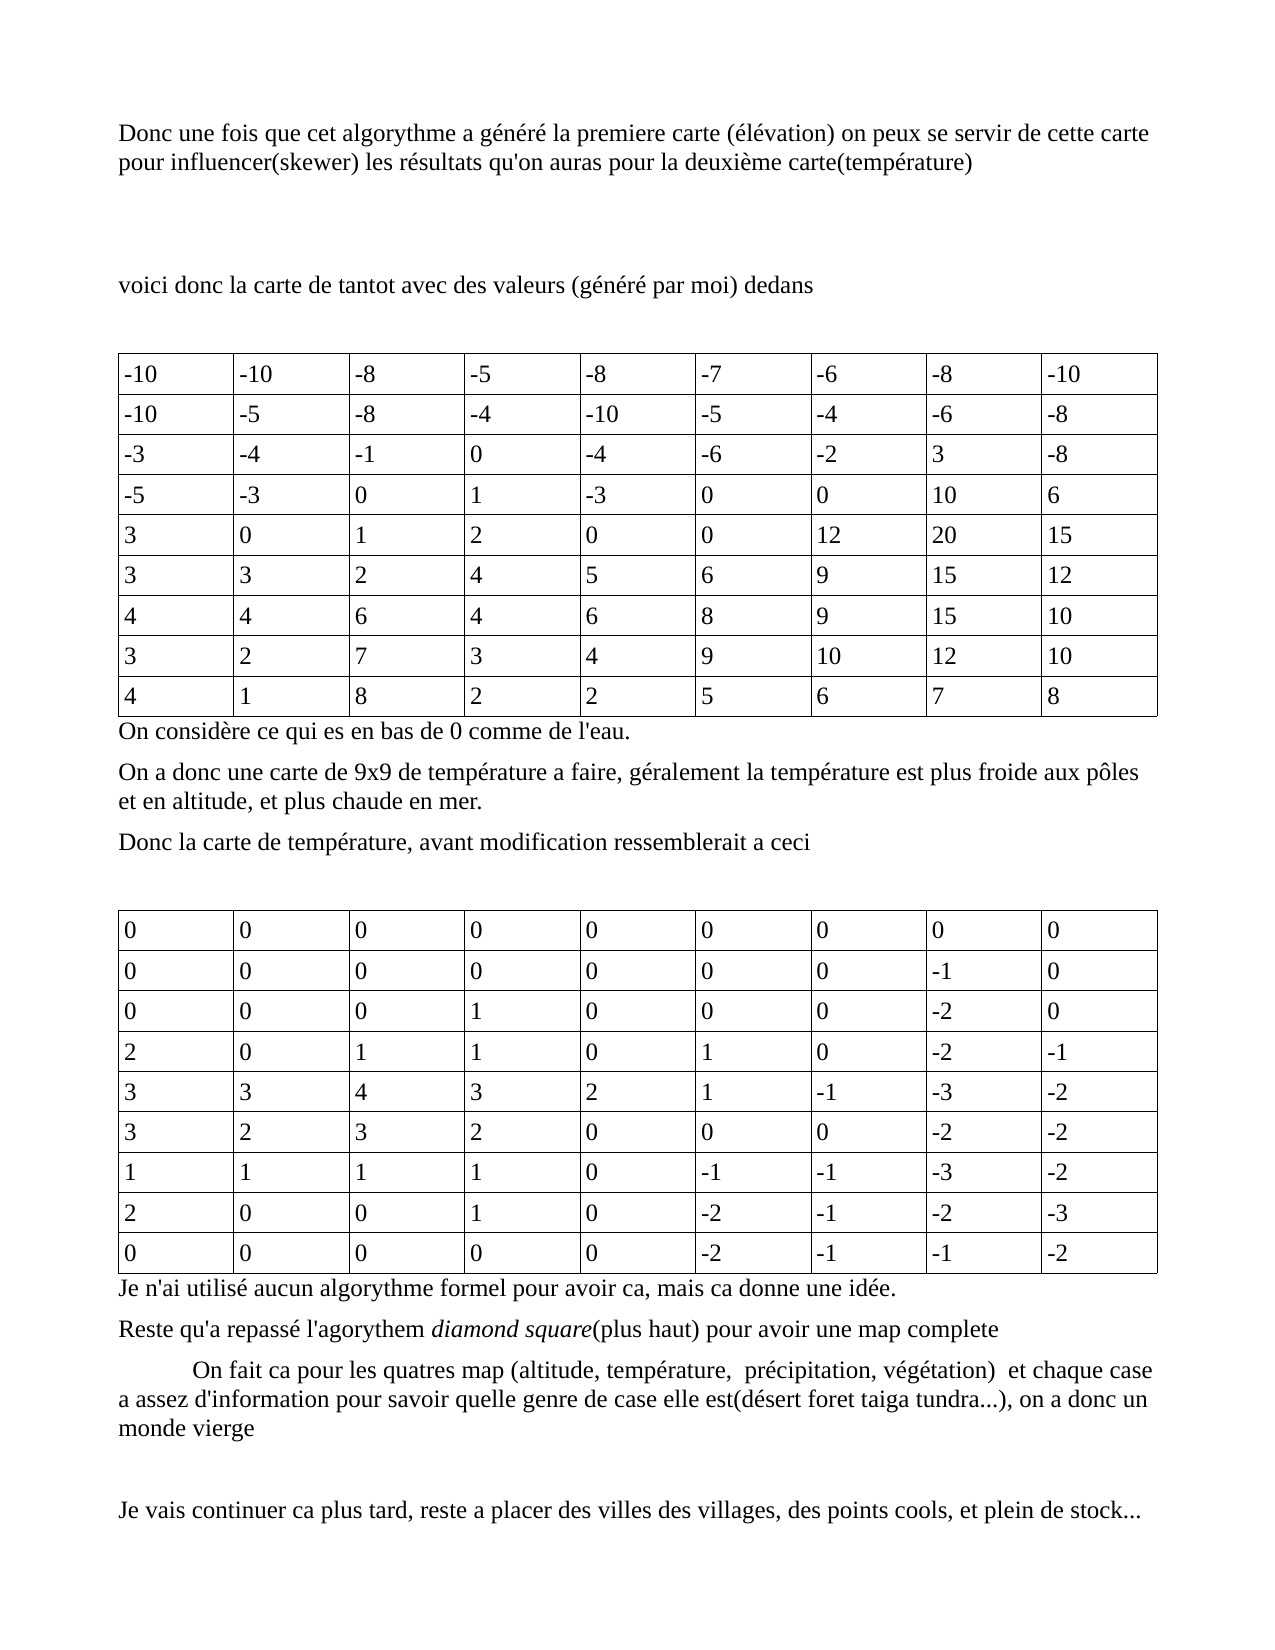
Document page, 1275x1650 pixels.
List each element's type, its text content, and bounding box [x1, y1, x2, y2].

table_cell 0 [234, 991, 349, 1031]
table_cell 3 [465, 1072, 580, 1111]
table_cell 3 [119, 1072, 233, 1111]
table_cell -2 [927, 991, 1041, 1031]
table_cell -3 [927, 1072, 1041, 1111]
table_header 0 [465, 911, 580, 950]
table_cell 2 [465, 1112, 580, 1152]
table_cell 8 [696, 596, 811, 635]
table_cell 4 [581, 636, 695, 676]
table_cell 4 [465, 556, 580, 595]
table_cell 3 [119, 1112, 233, 1152]
table_cell 10 [1042, 596, 1157, 635]
table_cell 0 [350, 991, 464, 1031]
text Je n'ai utilisé aucun algorythme formel pour avoir ca, mais ca donne une idée. [118, 1274, 1157, 1301]
table_cell 0 [350, 951, 464, 990]
table_cell -8 [1042, 395, 1157, 434]
table_cell -3 [581, 475, 695, 514]
table_cell 1 [234, 677, 349, 716]
table_cell -5 [696, 395, 811, 434]
table_cell 4 [234, 596, 349, 635]
table_cell 10 [1042, 636, 1157, 676]
table_cell 0 [696, 515, 811, 555]
table_cell 0 [812, 1032, 926, 1071]
table_cell 1 [696, 1072, 811, 1111]
table_cell -2 [1042, 1233, 1157, 1273]
table_cell 3 [119, 556, 233, 595]
table_cell 3 [465, 636, 580, 676]
table_cell -4 [581, 435, 695, 474]
table_cell 3 [119, 636, 233, 676]
table_cell -1 [812, 1153, 926, 1192]
table_cell -1 [350, 435, 464, 474]
table_cell 0 [1042, 951, 1157, 990]
table_cell 6 [696, 556, 811, 595]
table_cell 0 [465, 1233, 580, 1273]
table_cell 0 [234, 1032, 349, 1071]
table_cell 0 [350, 1193, 464, 1232]
table_cell 5 [696, 677, 811, 716]
text On a donc une carte de 9x9 de température a faire, géralement la température est plus froide aux pôles et en altitude, et plus chaude en mer. [118, 757, 1157, 815]
table_cell 2 [119, 1032, 233, 1071]
table_cell -6 [696, 435, 811, 474]
table_cell 0 [581, 515, 695, 555]
table_cell 20 [927, 515, 1041, 555]
table_cell 12 [927, 636, 1041, 676]
table_cell -5 [234, 395, 349, 434]
table_cell 0 [465, 951, 580, 990]
table_cell 0 [696, 475, 811, 514]
table_cell -1 [812, 1072, 926, 1111]
table_header -8 [581, 354, 695, 393]
table_cell 4 [119, 677, 233, 716]
table_cell -2 [696, 1233, 811, 1273]
text Je vais continuer ca plus tard, reste a placer des villes des villages, des points cools, et plein de stock... [118, 1495, 1157, 1524]
table_cell 1 [234, 1153, 349, 1192]
table_cell 0 [234, 515, 349, 555]
table_cell 0 [696, 991, 811, 1031]
table_cell 0 [812, 951, 926, 990]
table_cell 4 [465, 596, 580, 635]
table_cell 0 [234, 1193, 349, 1232]
table_cell 6 [350, 596, 464, 635]
table_cell 2 [581, 677, 695, 716]
table_cell -3 [119, 435, 233, 474]
table_cell -4 [234, 435, 349, 474]
table_cell 0 [350, 475, 464, 514]
table_cell -2 [696, 1193, 811, 1232]
table_cell -2 [1042, 1153, 1157, 1192]
table_header -5 [465, 354, 580, 393]
table_cell 6 [812, 677, 926, 716]
table_header 0 [696, 911, 811, 950]
table_cell 4 [350, 1072, 464, 1111]
table_cell 3 [927, 435, 1041, 474]
table_cell 2 [465, 677, 580, 716]
table_cell 1 [465, 1032, 580, 1071]
table_cell 9 [812, 596, 926, 635]
table_cell 0 [465, 435, 580, 474]
table_cell -1 [927, 951, 1041, 990]
text Donc la carte de température, avant modification ressemblerait a ceci [118, 827, 1157, 856]
text On considère ce qui es en bas de 0 comme de l'eau. [118, 717, 1157, 745]
table_cell 8 [1042, 677, 1157, 716]
table_cell -8 [1042, 435, 1157, 474]
text voici donc la carte de tantot avec des valeurs (généré par moi) dedans [118, 271, 1157, 299]
text On fait ca pour les quatres map (altitude, température, précipitation, végétation) et chaque case a assez d'information pour savoir quelle genre de case elle est(désert foret taiga tundra...), on a donc un monde vierge [118, 1355, 1157, 1441]
table_cell -5 [119, 475, 233, 514]
table_cell 2 [581, 1072, 695, 1111]
table_cell -1 [812, 1233, 926, 1273]
table_cell -2 [1042, 1072, 1157, 1111]
table_header -10 [234, 354, 349, 393]
table_cell 3 [119, 515, 233, 555]
table_cell -8 [350, 395, 464, 434]
table_cell 2 [234, 1112, 349, 1152]
table_header 0 [1042, 911, 1157, 950]
table_cell -1 [927, 1233, 1041, 1273]
table_header -7 [696, 354, 811, 393]
table_cell 1 [465, 1153, 580, 1192]
text Donc une fois que cet algorythme a généré la premiere carte (élévation) on peux se servir de cette carte pour influencer(skewer) les résultats qu'on auras pour la deuxième carte(température) [118, 118, 1157, 176]
table_cell 1 [350, 1032, 464, 1071]
table_cell 15 [927, 596, 1041, 635]
table_cell -2 [927, 1112, 1041, 1152]
table_cell -2 [927, 1032, 1041, 1071]
table_cell -3 [234, 475, 349, 514]
table_cell 10 [812, 636, 926, 676]
table_header 0 [812, 911, 926, 950]
table_cell 0 [581, 951, 695, 990]
table_cell 3 [234, 556, 349, 595]
table_cell 7 [350, 636, 464, 676]
table_cell 2 [234, 636, 349, 676]
table_cell 0 [234, 1233, 349, 1273]
table_cell 1 [350, 515, 464, 555]
table_cell 0 [581, 1193, 695, 1232]
table_header 0 [927, 911, 1041, 950]
table_cell 0 [812, 1112, 926, 1152]
table_cell 12 [812, 515, 926, 555]
table_cell 6 [1042, 475, 1157, 514]
table_cell 15 [927, 556, 1041, 595]
table_cell 2 [350, 556, 464, 595]
table_header -6 [812, 354, 926, 393]
table_cell -1 [1042, 1032, 1157, 1071]
table_cell -3 [1042, 1193, 1157, 1232]
table_cell -2 [812, 435, 926, 474]
table_cell 0 [581, 991, 695, 1031]
table_header -8 [350, 354, 464, 393]
table_cell 0 [234, 951, 349, 990]
table_cell 0 [581, 1233, 695, 1273]
table_cell -2 [927, 1193, 1041, 1232]
text Reste qu'a repassé l'agorythem diamond square(plus haut) pour avoir une map complete [118, 1314, 1157, 1343]
table_cell 2 [465, 515, 580, 555]
table_cell 2 [119, 1193, 233, 1232]
table_cell 1 [696, 1032, 811, 1071]
table_cell 0 [812, 475, 926, 514]
table_header 0 [119, 911, 233, 950]
table_cell 4 [119, 596, 233, 635]
table_cell 1 [465, 475, 580, 514]
table_cell 8 [350, 677, 464, 716]
table_cell 5 [581, 556, 695, 595]
table_cell 1 [119, 1153, 233, 1192]
table_cell 0 [119, 991, 233, 1031]
table_cell 9 [812, 556, 926, 595]
table_cell -10 [119, 395, 233, 434]
table_cell 12 [1042, 556, 1157, 595]
table_cell -2 [1042, 1112, 1157, 1152]
table_cell 3 [350, 1112, 464, 1152]
table_cell 6 [581, 596, 695, 635]
table_cell -10 [581, 395, 695, 434]
table_cell 0 [350, 1233, 464, 1273]
table_header 0 [581, 911, 695, 950]
table_header 0 [234, 911, 349, 950]
table_cell 1 [465, 991, 580, 1031]
table_header 0 [350, 911, 464, 950]
table_cell 0 [119, 951, 233, 990]
table_cell 7 [927, 677, 1041, 716]
table_header -10 [119, 354, 233, 393]
table_cell 0 [119, 1233, 233, 1273]
table_cell -4 [812, 395, 926, 434]
table_cell 3 [234, 1072, 349, 1111]
table_cell 9 [696, 636, 811, 676]
table_header -8 [927, 354, 1041, 393]
table_cell 0 [581, 1153, 695, 1192]
table_cell 0 [696, 1112, 811, 1152]
table_cell 1 [465, 1193, 580, 1232]
table_header -10 [1042, 354, 1157, 393]
table_cell 10 [927, 475, 1041, 514]
table_cell 0 [581, 1032, 695, 1071]
table_cell 0 [581, 1112, 695, 1152]
table_cell -4 [465, 395, 580, 434]
table_cell 1 [350, 1153, 464, 1192]
table_cell 0 [1042, 991, 1157, 1031]
table_cell -6 [927, 395, 1041, 434]
table_cell -1 [812, 1193, 926, 1232]
table_cell 0 [696, 951, 811, 990]
table_cell 0 [812, 991, 926, 1031]
table_cell 15 [1042, 515, 1157, 555]
table_cell -1 [696, 1153, 811, 1192]
table_cell -3 [927, 1153, 1041, 1192]
